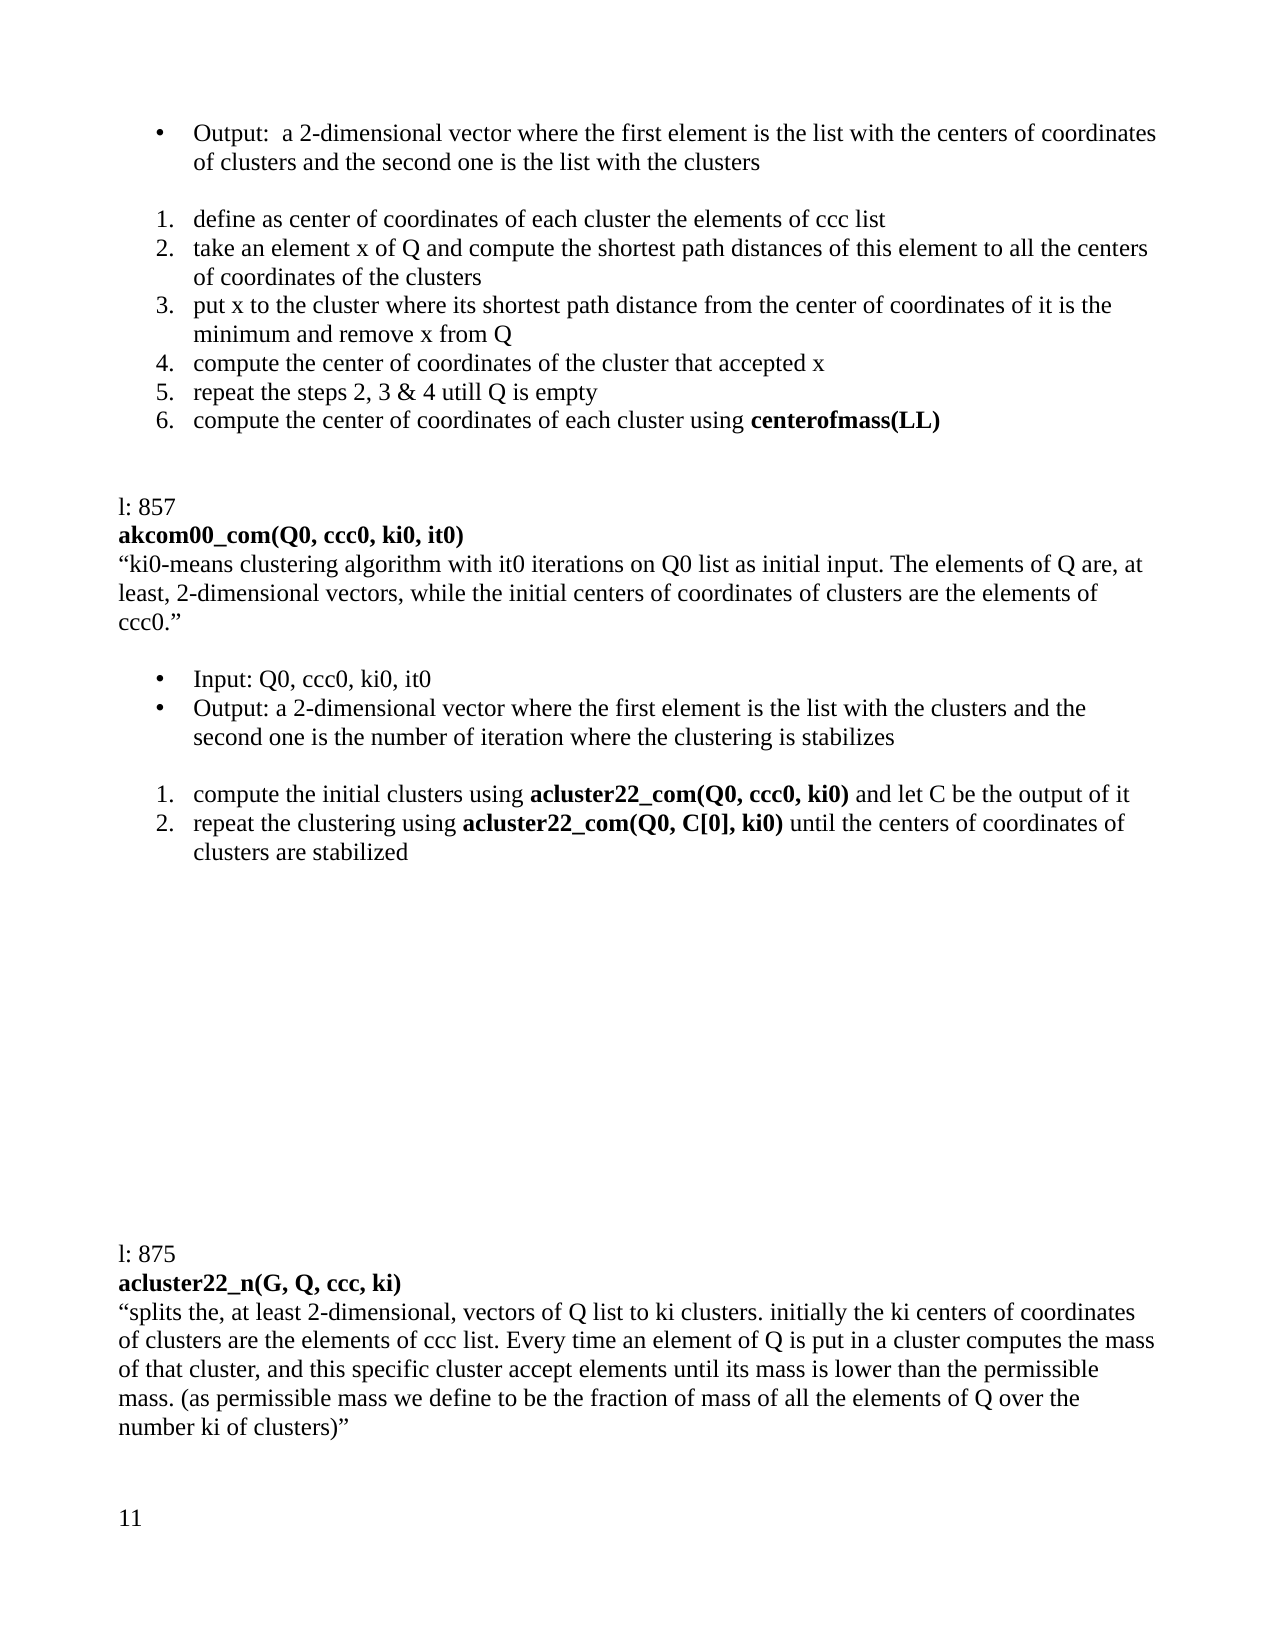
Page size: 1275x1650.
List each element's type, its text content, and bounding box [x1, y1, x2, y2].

text l: 875 [118, 1239, 1157, 1268]
list compute the initial clusters using acluster22_com(Q0, ccc0, ki0) and let C be the output of it [156, 779, 1157, 808]
list Input: Q0, ccc0, ki0, it0 [156, 664, 1157, 693]
text “splits the, at least 2-dimensional, vectors of Q list to ki clusters. initially the ki centers of coordinates of clusters are the elements of ccc list. Every time an element of Q is put in a cluster computes the mass of that cluster, and this specific cluster accept elements until its mass is lower than the permissible mass. (as permissible mass we define to be the fraction of mass of all the elements of Q over the number ki of clusters)” [118, 1297, 1157, 1441]
list put x to the cluster where its shortest path distance from the center of coordinates of it is the minimum and remove x from Q [156, 291, 1157, 348]
text akcom00_com(Q0, ccc0, ki0, it0) [118, 521, 1157, 549]
text acluster22_n(G, Q, ccc, ki) [118, 1268, 1157, 1297]
list define as center of coordinates of each cluster the elements of ccc list [156, 204, 1157, 233]
list compute the center of coordinates of each cluster using centerofmass(LL) [156, 406, 1157, 434]
list repeat the steps 2, 3 & 4 utill Q is empty [156, 377, 1157, 406]
list compute the center of coordinates of the cluster that accepted x [156, 348, 1157, 377]
text l: 857 [118, 492, 1157, 521]
list take an element x of Q and compute the shortest path distances of this element to all the centers of coordinates of the clusters [156, 233, 1157, 291]
list Output: a 2-dimensional vector where the first element is the list with the centers of coordinates of clusters and the second one is the list with the clusters [156, 118, 1157, 176]
list repeat the clustering using acluster22_com(Q0, C[0], ki0) until the centers of coordinates of clusters are stabilized [156, 808, 1157, 866]
text “ki0-means clustering algorithm with it0 iterations on Q0 list as initial input. The elements of Q are, at least, 2-dimensional vectors, while the initial centers of coordinates of clusters are the elements of ccc0.” [118, 549, 1157, 636]
list Output: a 2-dimensional vector where the first element is the list with the clusters and the second one is the number of iteration where the clustering is stabilizes [156, 693, 1157, 751]
